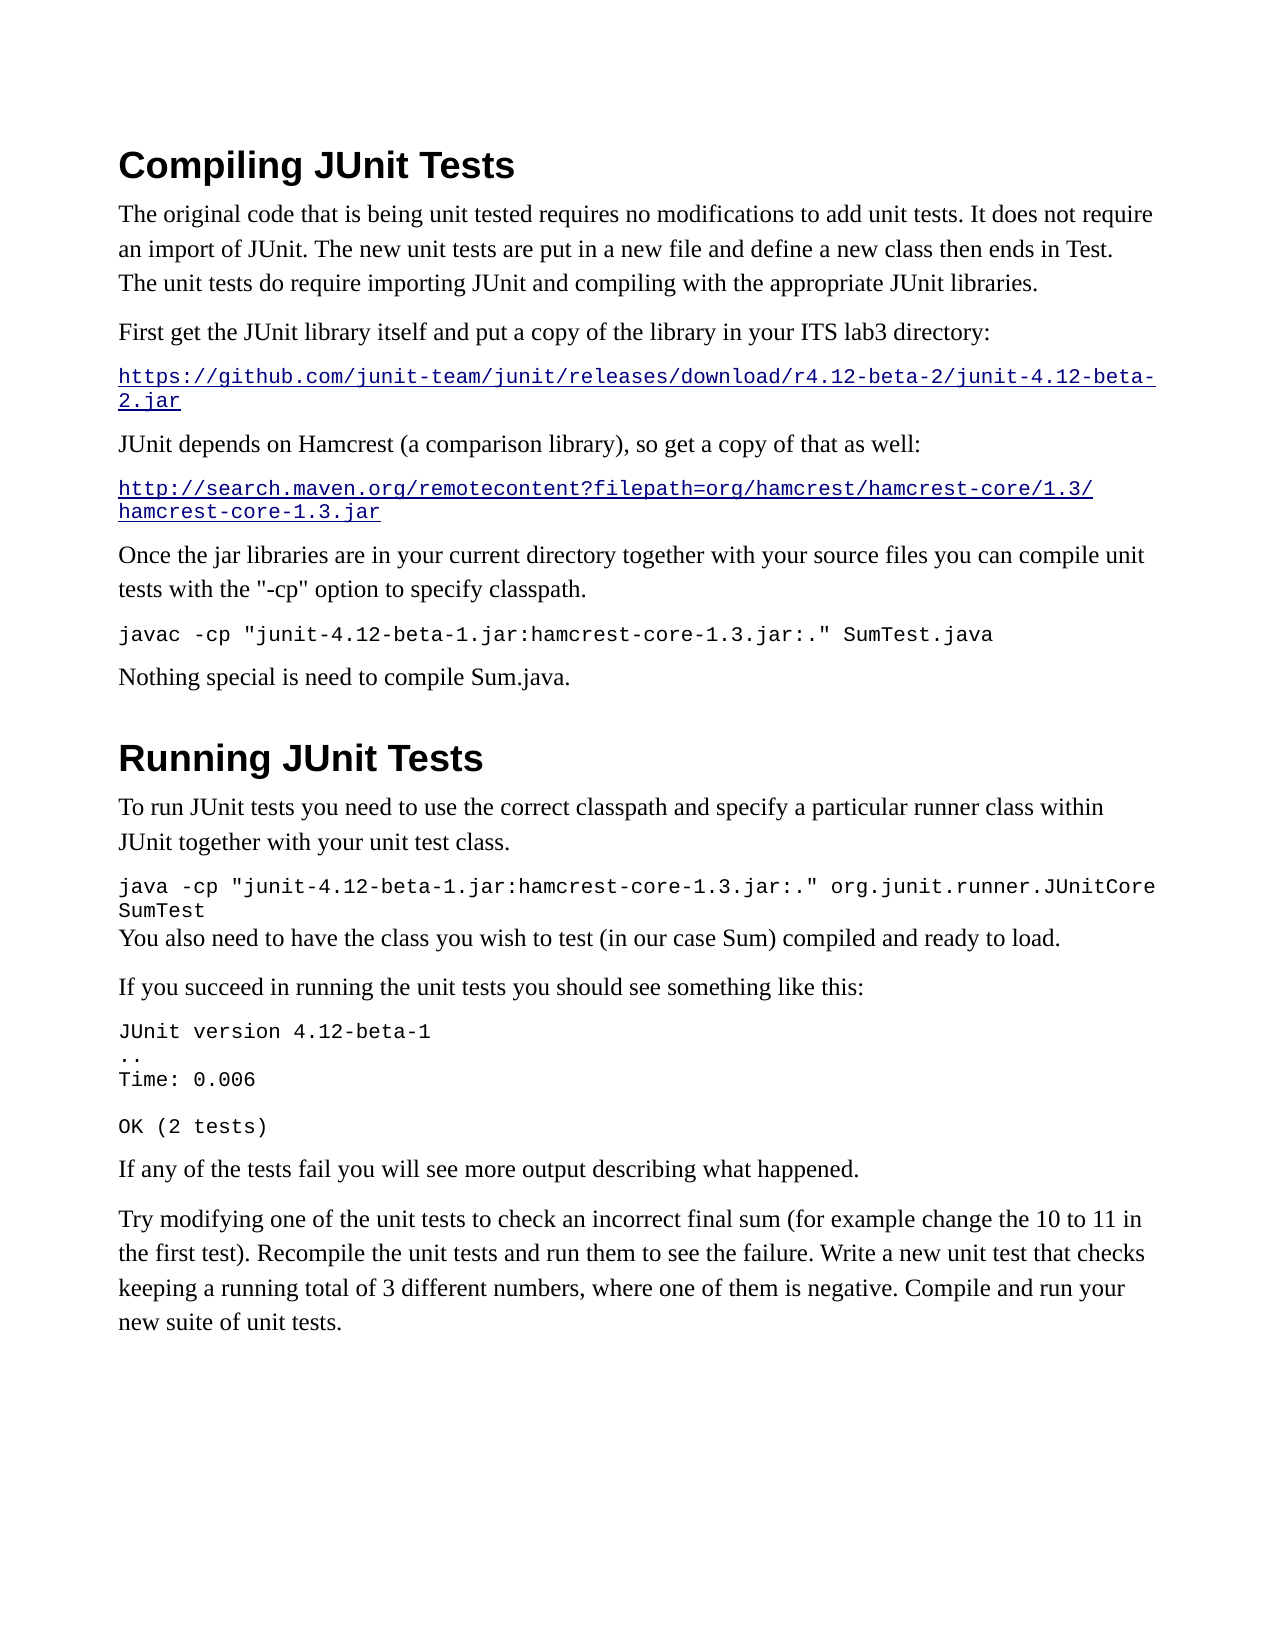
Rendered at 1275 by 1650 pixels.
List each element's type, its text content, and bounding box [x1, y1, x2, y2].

text JUnit version 4.12-beta-1 [118, 1021, 1157, 1045]
text To run JUnit tests you need to use the correct classpath and specify a particular runner class within JUnit together with your unit test class. [118, 792, 1157, 856]
text https://github.com/junit-team/junit/releases/download/r4.12-beta-2/junit-4.12-beta-2.jar [118, 366, 1157, 414]
text java -cp "junit-4.12-beta-1.jar:hamcrest-core-1.3.jar:." org.junit.runner.JUnitCore SumTest [118, 876, 1157, 923]
text You also need to have the class you wish to test (in our case Sum) compiled and ready to load. [118, 923, 1157, 952]
text Try modifying one of the unit tests to check an incorrect final sum (for example change the 10 to 11 in the first test). Recompile the unit tests and run them to see the failure. Write a new unit test that checks keeping a running total of 3 different numbers, where one of them is negative. Compile and run your new suite of unit tests. [118, 1204, 1157, 1336]
text http://search.maven.org/remotecontent?filepath=org/hamcrest/hamcrest-core/1.3/hamcrest-core-1.3.jar [118, 478, 1157, 525]
text First get the JUnit library itself and put a copy of the library in your ITS lab3 directory: [118, 317, 1157, 346]
text JUnit depends on Hamcrest (a comparison library), so get a copy of that as well: [118, 429, 1157, 457]
text If any of the tests fail you will see more output describing what happened. [118, 1154, 1157, 1183]
text javac -cp "junit-4.12-beta-1.jar:hamcrest-core-1.3.jar:." SumTest.java [118, 623, 1157, 647]
text .. [118, 1045, 1157, 1069]
text Time: 0.006 [118, 1069, 1157, 1092]
text Once the jar libraries are in your current directory together with your source files you can compile unit tests with the "-cp" option to specify classpath. [118, 540, 1157, 603]
text If you succeed in running the unit tests you should see something like this: [118, 972, 1157, 1001]
subtitle Compiling JUnit Tests [118, 143, 1157, 187]
subtitle Running JUnit Tests [118, 736, 1157, 780]
text The original code that is being unit tested requires no modifications to add unit tests. It does not require an import of JUnit. The new unit tests are put in a new file and define a new class then ends in Test. The unit tests do require importing JUnit and compiling with the appropriate JUnit libraries. [118, 199, 1157, 297]
text OK (2 tests) [118, 1116, 1157, 1139]
text Nothing special is need to compile Sum.java. [118, 662, 1157, 691]
